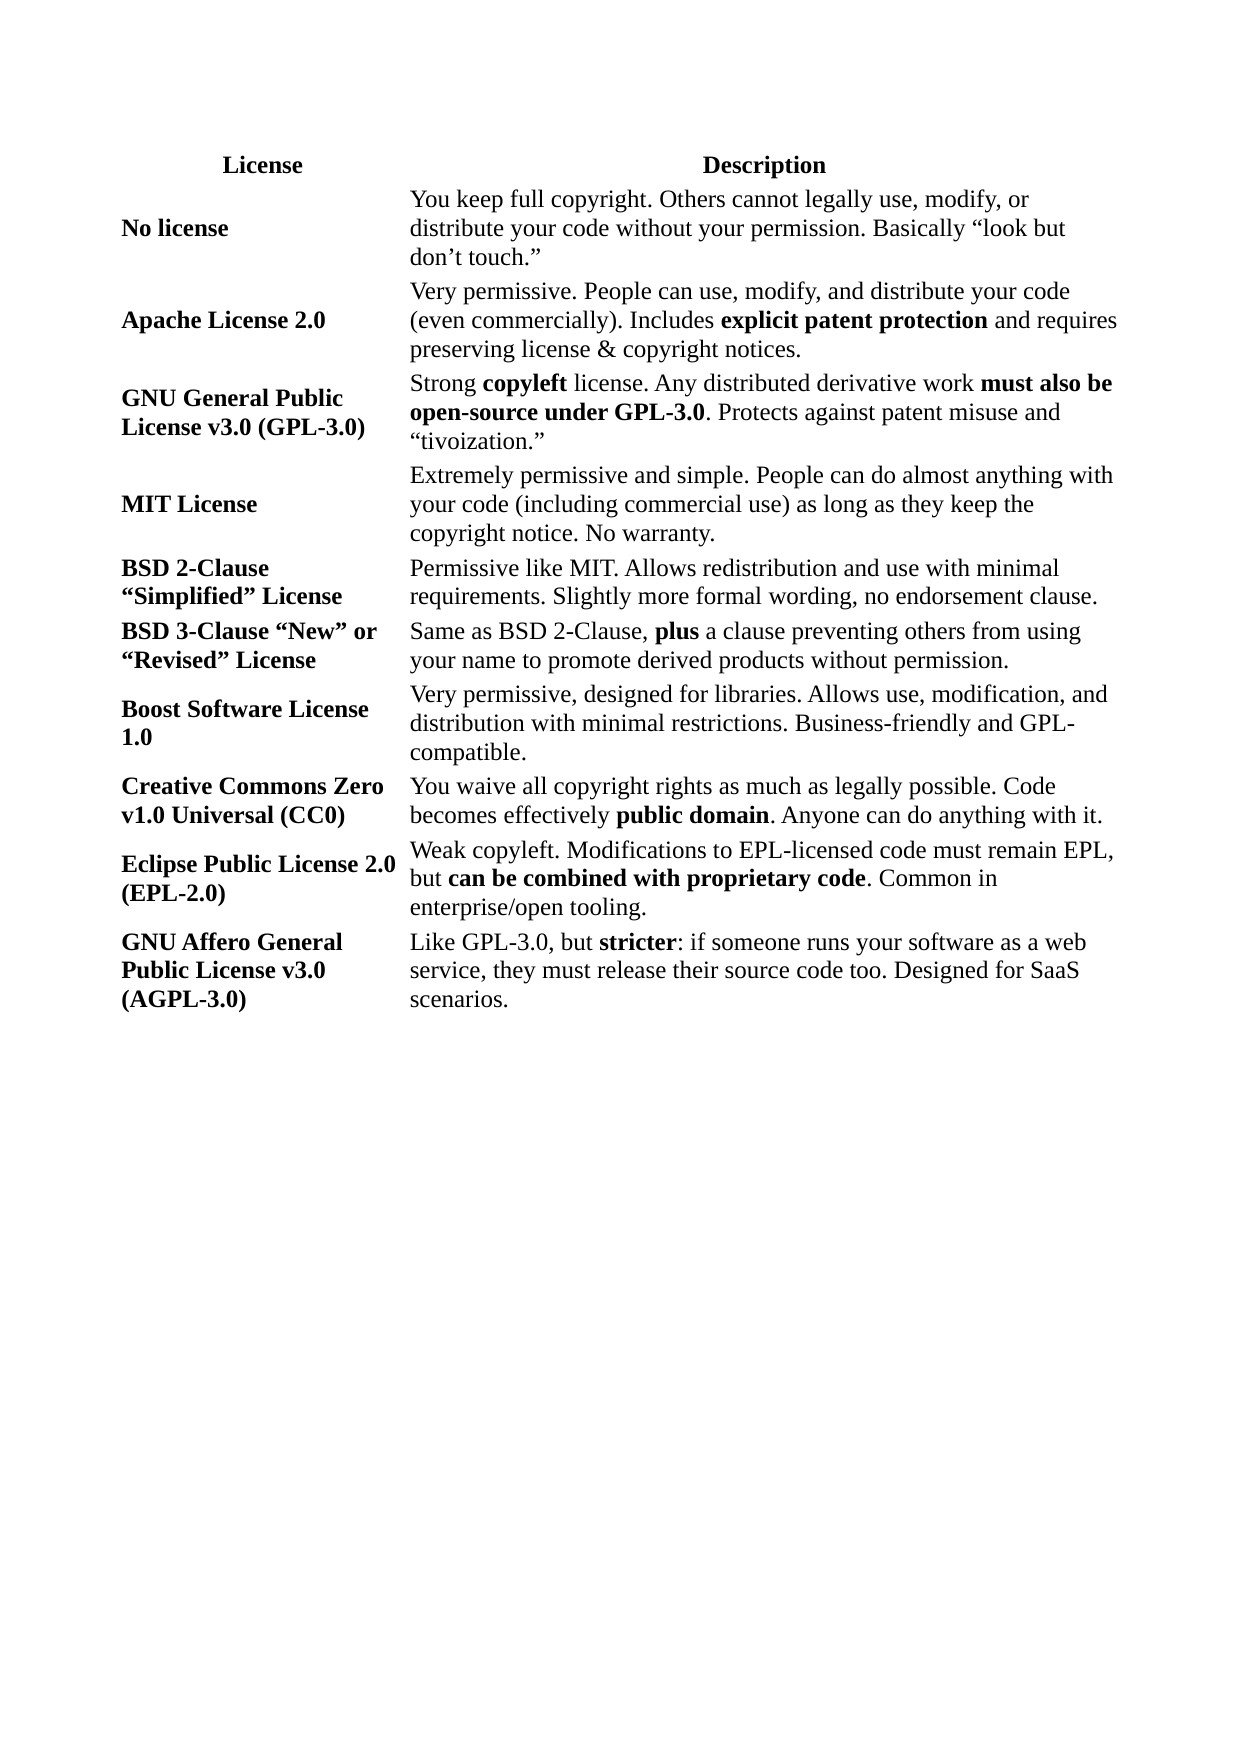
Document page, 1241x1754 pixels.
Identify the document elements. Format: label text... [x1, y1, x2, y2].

table_cell Apache License 2.0 [118, 274, 407, 366]
table_cell Permissive like MIT. Allows redistribution and use with minimal requirements. Slightly more formal wording, no endorsement clause. [407, 550, 1122, 613]
table_cell Like GPL-3.0, but stricter: if someone runs your software as a web service, they must release their source code too. Designed for SaaS scenarios. [407, 924, 1122, 1016]
table_cell No license [118, 181, 407, 273]
table_cell GNU General Public License v3.0 (GPL-3.0) [118, 366, 407, 458]
table_header License [118, 147, 407, 181]
table_cell Eclipse Public License 2.0 (EPL-2.0) [118, 832, 407, 924]
table_cell You keep full copyright. Others cannot legally use, modify, or distribute your code without your permission. Basically “look but don’t touch.” [407, 181, 1122, 273]
table_cell You waive all copyright rights as much as legally possible. Code becomes effectively public domain. Anyone can do anything with it. [407, 769, 1122, 832]
table_cell Same as BSD 2-Clause, plus a clause preventing others from using your name to promote derived products without permission. [407, 613, 1122, 676]
table_cell MIT License [118, 458, 407, 550]
table_cell Creative Commons Zero v1.0 Universal (CC0) [118, 769, 407, 832]
table_cell BSD 2-Clause “Simplified” License [118, 550, 407, 613]
table_cell Weak copyleft. Modifications to EPL-licensed code must remain EPL, but can be combined with proprietary code. Common in enterprise/open tooling. [407, 832, 1122, 924]
table_cell Boost Software License 1.0 [118, 676, 407, 768]
table_header Description [407, 147, 1122, 181]
table_cell Very permissive. People can use, modify, and distribute your code (even commercially). Includes explicit patent protection and requires preserving license & copyright notices. [407, 274, 1122, 366]
table_cell BSD 3-Clause “New” or “Revised” License [118, 613, 407, 676]
table_cell GNU Affero General Public License v3.0 (AGPL-3.0) [118, 924, 407, 1016]
table_cell Extremely permissive and simple. People can do almost anything with your code (including commercial use) as long as they keep the copyright notice. No warranty. [407, 458, 1122, 550]
table_cell Very permissive, designed for libraries. Allows use, modification, and distribution with minimal restrictions. Business-friendly and GPL-compatible. [407, 676, 1122, 768]
table_cell Strong copyleft license. Any distributed derivative work must also be open-source under GPL-3.0. Protects against patent misuse and “tivoization.” [407, 366, 1122, 458]
